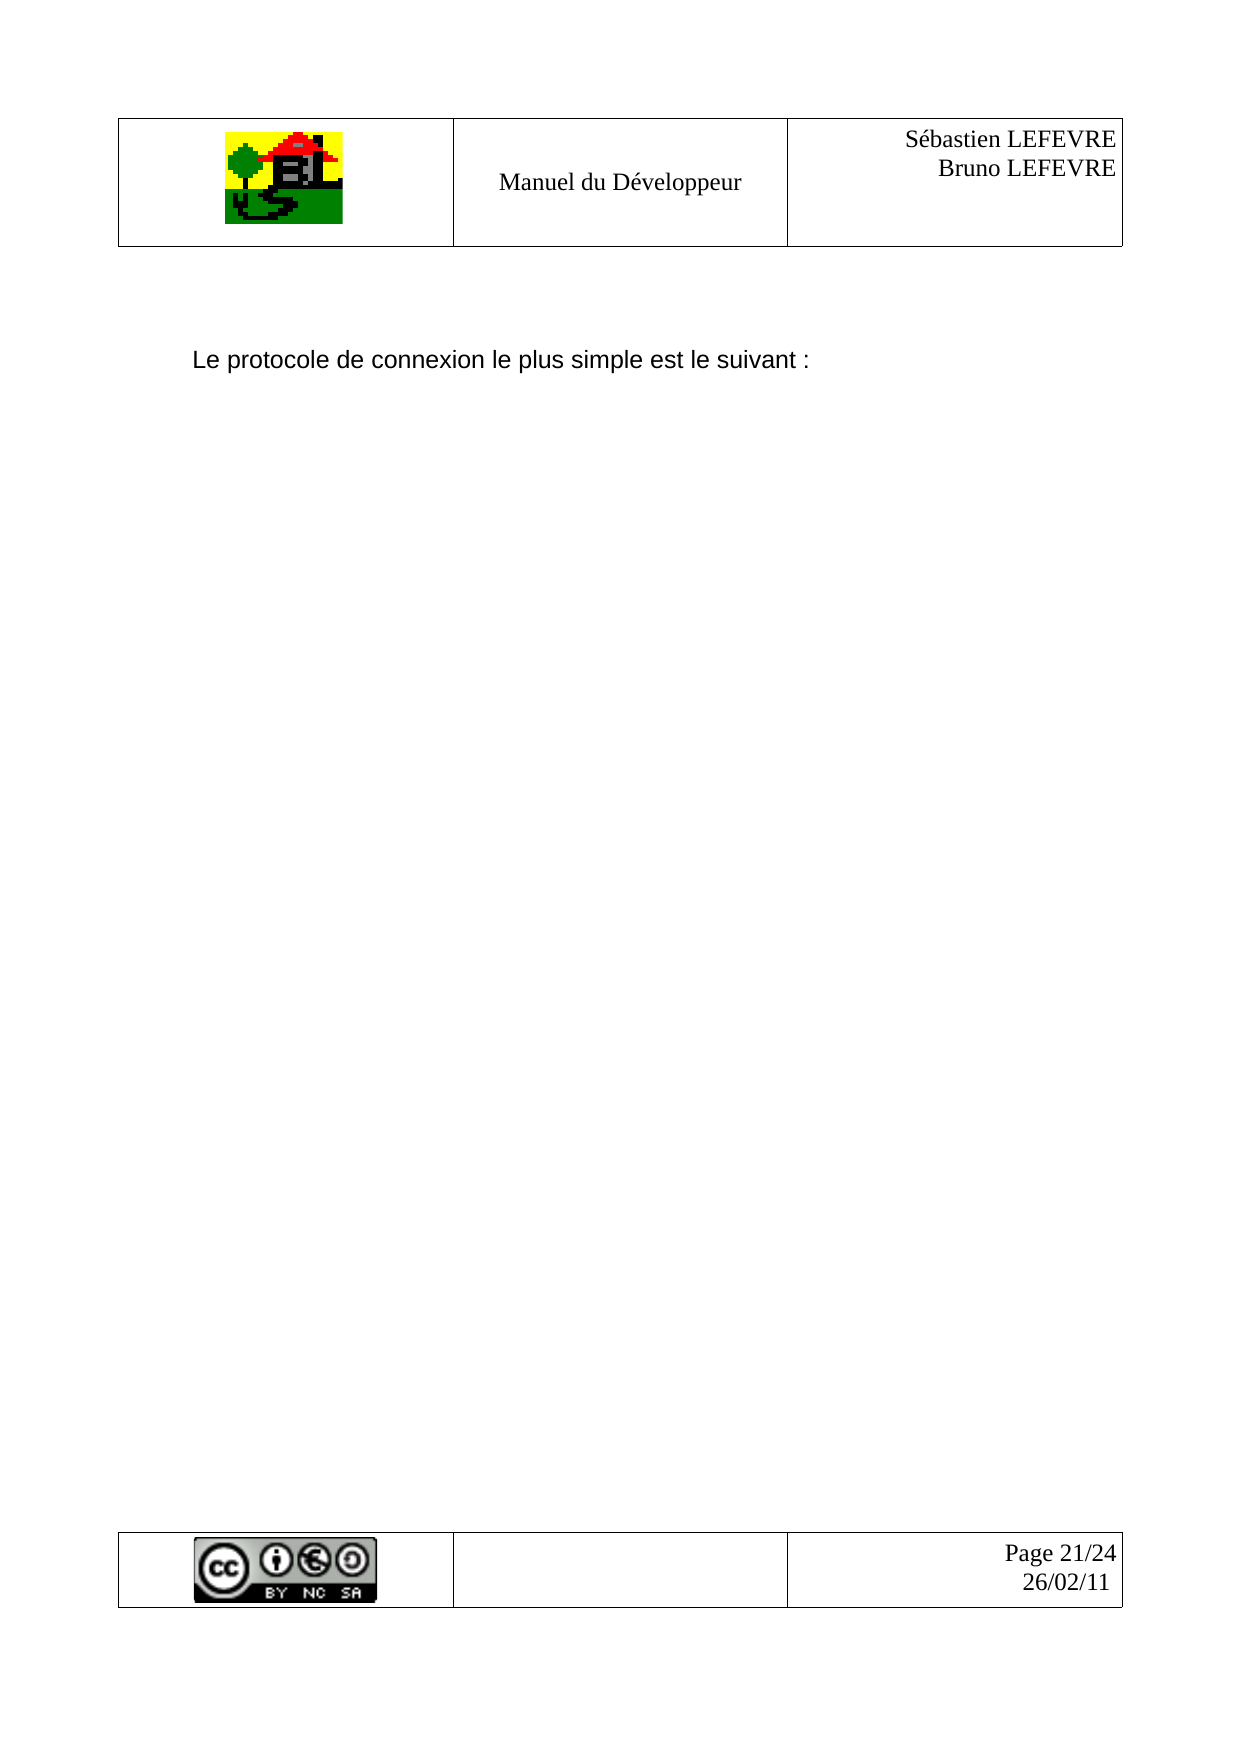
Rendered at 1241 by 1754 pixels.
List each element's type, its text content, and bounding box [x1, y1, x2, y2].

picture [193, 1537, 378, 1603]
picture [225, 132, 343, 224]
text Le protocole de connexion le plus simple est le suivant : [118, 345, 1122, 374]
